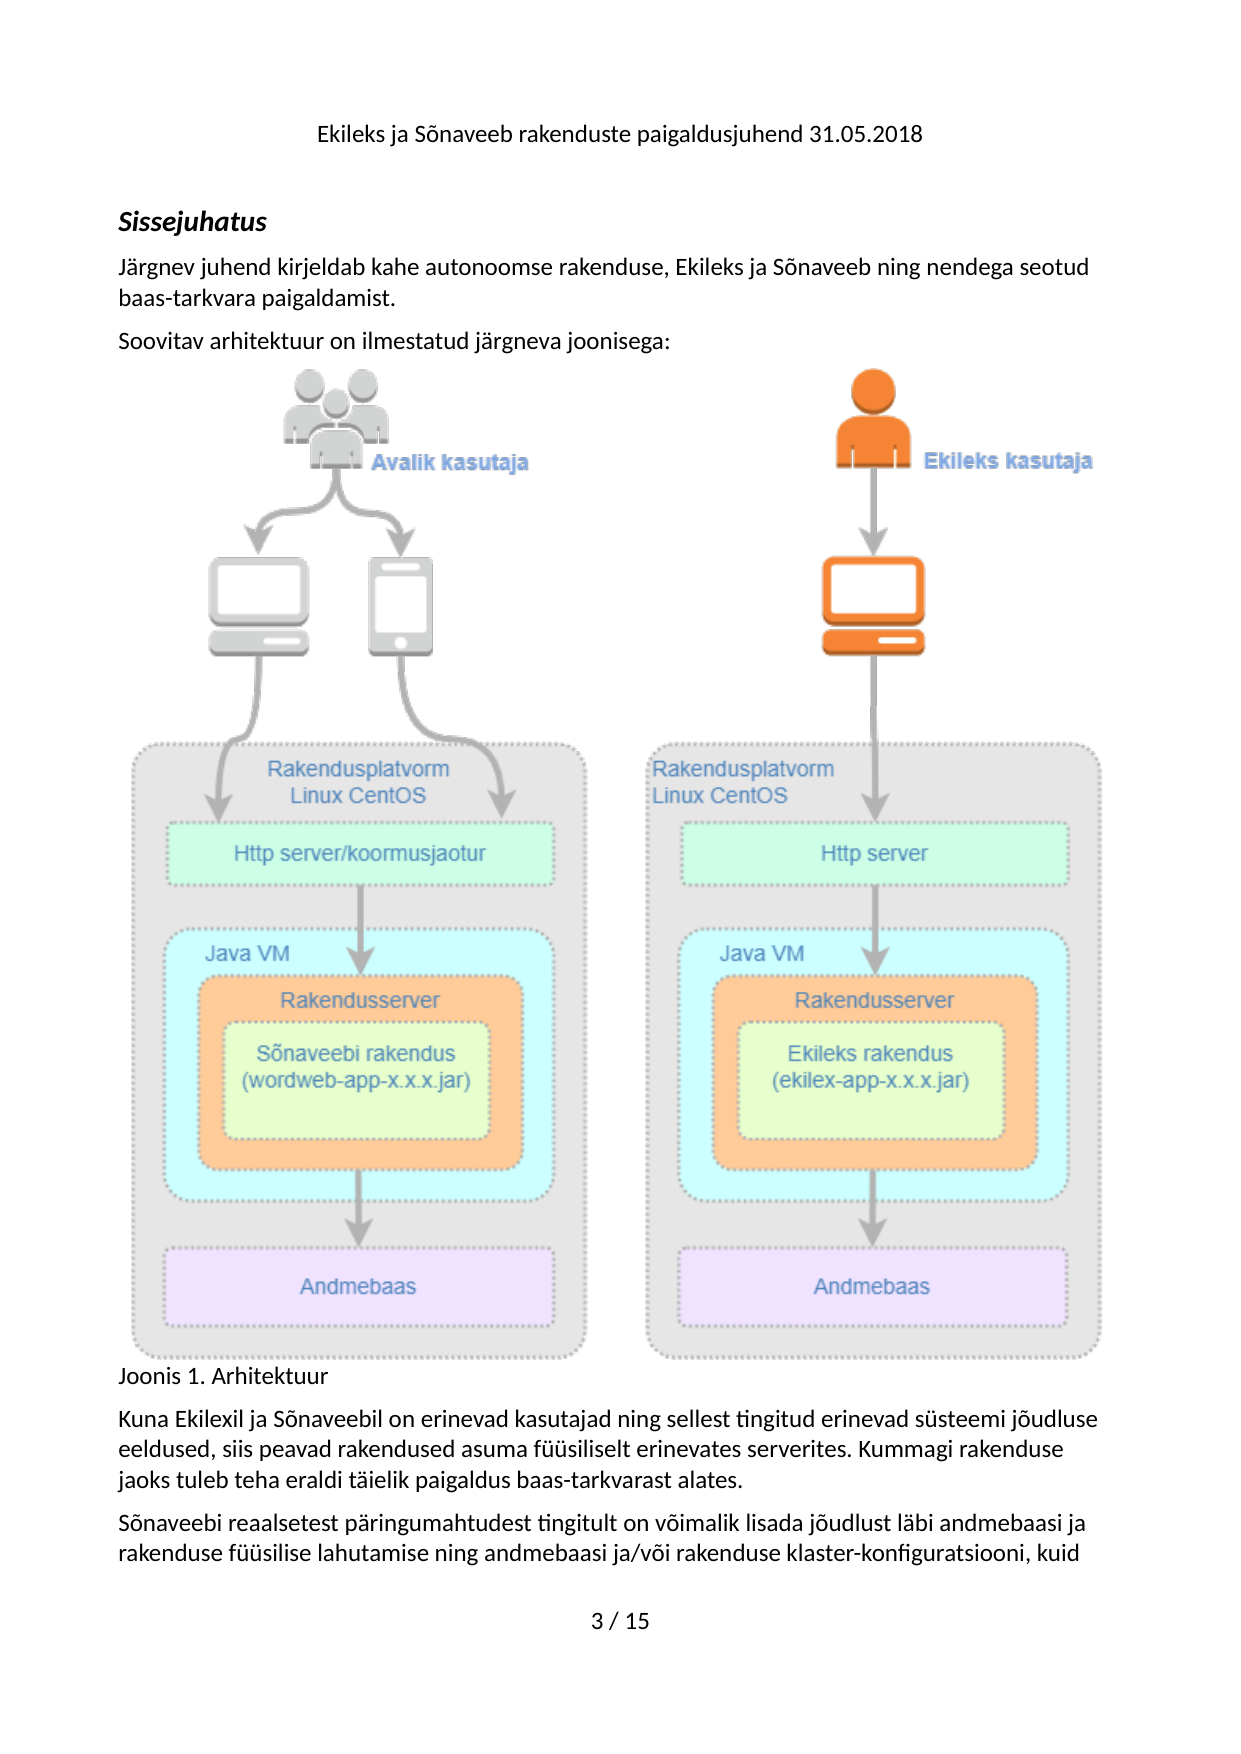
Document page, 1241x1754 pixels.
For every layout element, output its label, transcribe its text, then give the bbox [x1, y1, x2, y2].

text Soovitav arhitektuur on ilmestatud järgneva joonisega: [118, 325, 1122, 355]
subtitle Sissejuhatus [118, 203, 1122, 239]
text Järgnev juhend kirjeldab kahe autonoomse rakenduse, Ekileks ja Sõnaveeb ning nendega seotud baas-tarkvara paigaldamist. [118, 251, 1122, 312]
text Joonis 1. Arhitektuur [118, 368, 1122, 1391]
text Kuna Ekilexil ja Sõnaveebil on erinevad kasutajad ning sellest tingitud erinevad süsteemi jõudluse eeldused, siis peavad rakendused asuma füüsiliselt erinevates serverites. Kummagi rakenduse jaoks tuleb teha eraldi täielik paigaldus baas-tarkvarast alates. [118, 1403, 1122, 1494]
text Sõnaveebi reaalsetest päringumahtudest tingitult on võimalik lisada jõudlust läbi andmebaasi ja rakenduse füüsilise lahutamise ning andmebaasi ja/või rakenduse klaster-konfiguratsiooni, kuid [118, 1507, 1122, 1568]
picture [131, 367, 1110, 1360]
